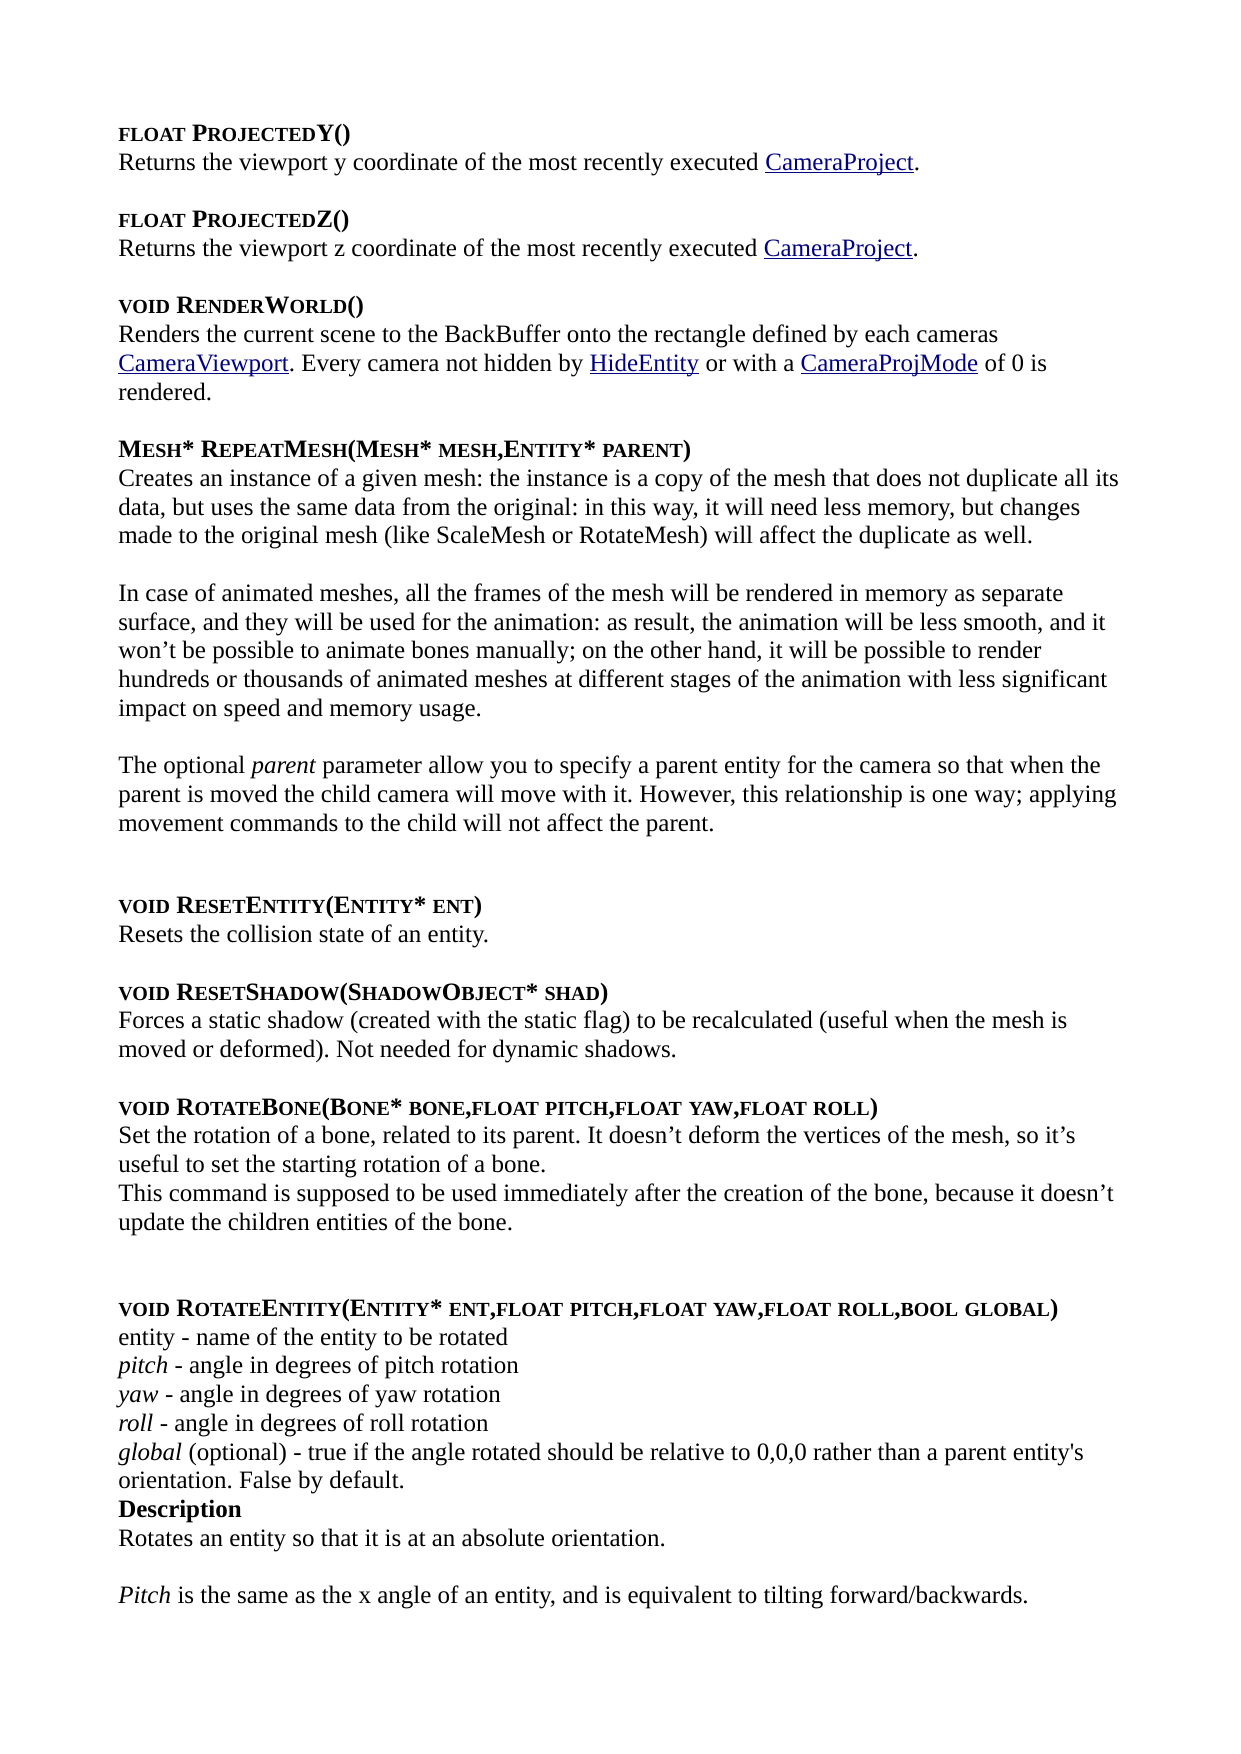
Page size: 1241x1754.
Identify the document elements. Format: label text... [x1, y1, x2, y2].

text Creates an instance of a given mesh: the instance is a copy of the mesh that does not duplicate all its data, but uses the same data from the original: in this way, it will need less memory, but changes made to the original mesh (like ScaleMesh or RotateMesh) will affect the duplicate as well. [118, 463, 1122, 549]
text Rotates an entity so that it is at an absolute orientation. [118, 1523, 1122, 1552]
text Pitch is the same as the x angle of an entity, and is equivalent to tilting forward/backwards. [118, 1581, 1122, 1609]
text float ProjectedZ() [118, 204, 1122, 233]
text In case of animated meshes, all the frames of the mesh will be rendered in memory as separate surface, and they will be used for the animation: as result, the animation will be less smooth, and it won’t be possible to animate bones manually; on the other hand, it will be possible to render hundreds or thousands of animated meshes at different stages of the animation with less significant impact on speed and memory usage. [118, 578, 1122, 722]
text void RotateEntity(Entity* ent,float pitch,float yaw,float roll,bool global) [118, 1293, 1122, 1322]
text Returns the viewport z coordinate of the most recently executed CameraProject. [118, 233, 1122, 262]
text Renders the current scene to the BackBuffer onto the rectangle defined by each cameras CameraViewport. Every camera not hidden by HideEntity or with a CameraProjMode of 0 is rendered. [118, 319, 1122, 406]
text roll - angle in degrees of roll rotation [118, 1408, 1122, 1437]
text Description [118, 1494, 1122, 1523]
text pitch - angle in degrees of pitch rotation [118, 1351, 1122, 1379]
text Set the rotation of a bone, related to its parent. It doesn’t deform the vertices of the mesh, so it’s useful to set the starting rotation of a bone. [118, 1121, 1122, 1178]
text Mesh* RepeatMesh(Mesh* mesh,Entity* parent) [118, 434, 1122, 463]
text float ProjectedY() [118, 118, 1122, 147]
text void RotateBone(Bone* bone,float pitch,float yaw,float roll) [118, 1092, 1122, 1121]
text Forces a static shadow (created with the static flag) to be recalculated (useful when the mesh is moved or deformed). Not needed for dynamic shadows. [118, 1006, 1122, 1063]
text void ResetEntity(Entity* ent) [118, 891, 1122, 919]
text Returns the viewport y coordinate of the most recently executed CameraProject. [118, 147, 1122, 176]
text void ResetShadow(ShadowObject* shad) [118, 977, 1122, 1006]
text entity - name of the entity to be rotated [118, 1322, 1122, 1351]
text global (optional) - true if the angle rotated should be relative to 0,0,0 rather than a parent entity's orientation. False by default. [118, 1437, 1122, 1494]
text This command is supposed to be used immediately after the creation of the bone, because it doesn’t update the children entities of the bone. [118, 1178, 1122, 1236]
text Resets the collision state of an entity. [118, 919, 1122, 948]
text The optional parent parameter allow you to specify a parent entity for the camera so that when the parent is moved the child camera will move with it. However, this relationship is one way; applying movement commands to the child will not affect the parent. [118, 751, 1122, 837]
text yaw - angle in degrees of yaw rotation [118, 1379, 1122, 1408]
text void RenderWorld() [118, 291, 1122, 319]
